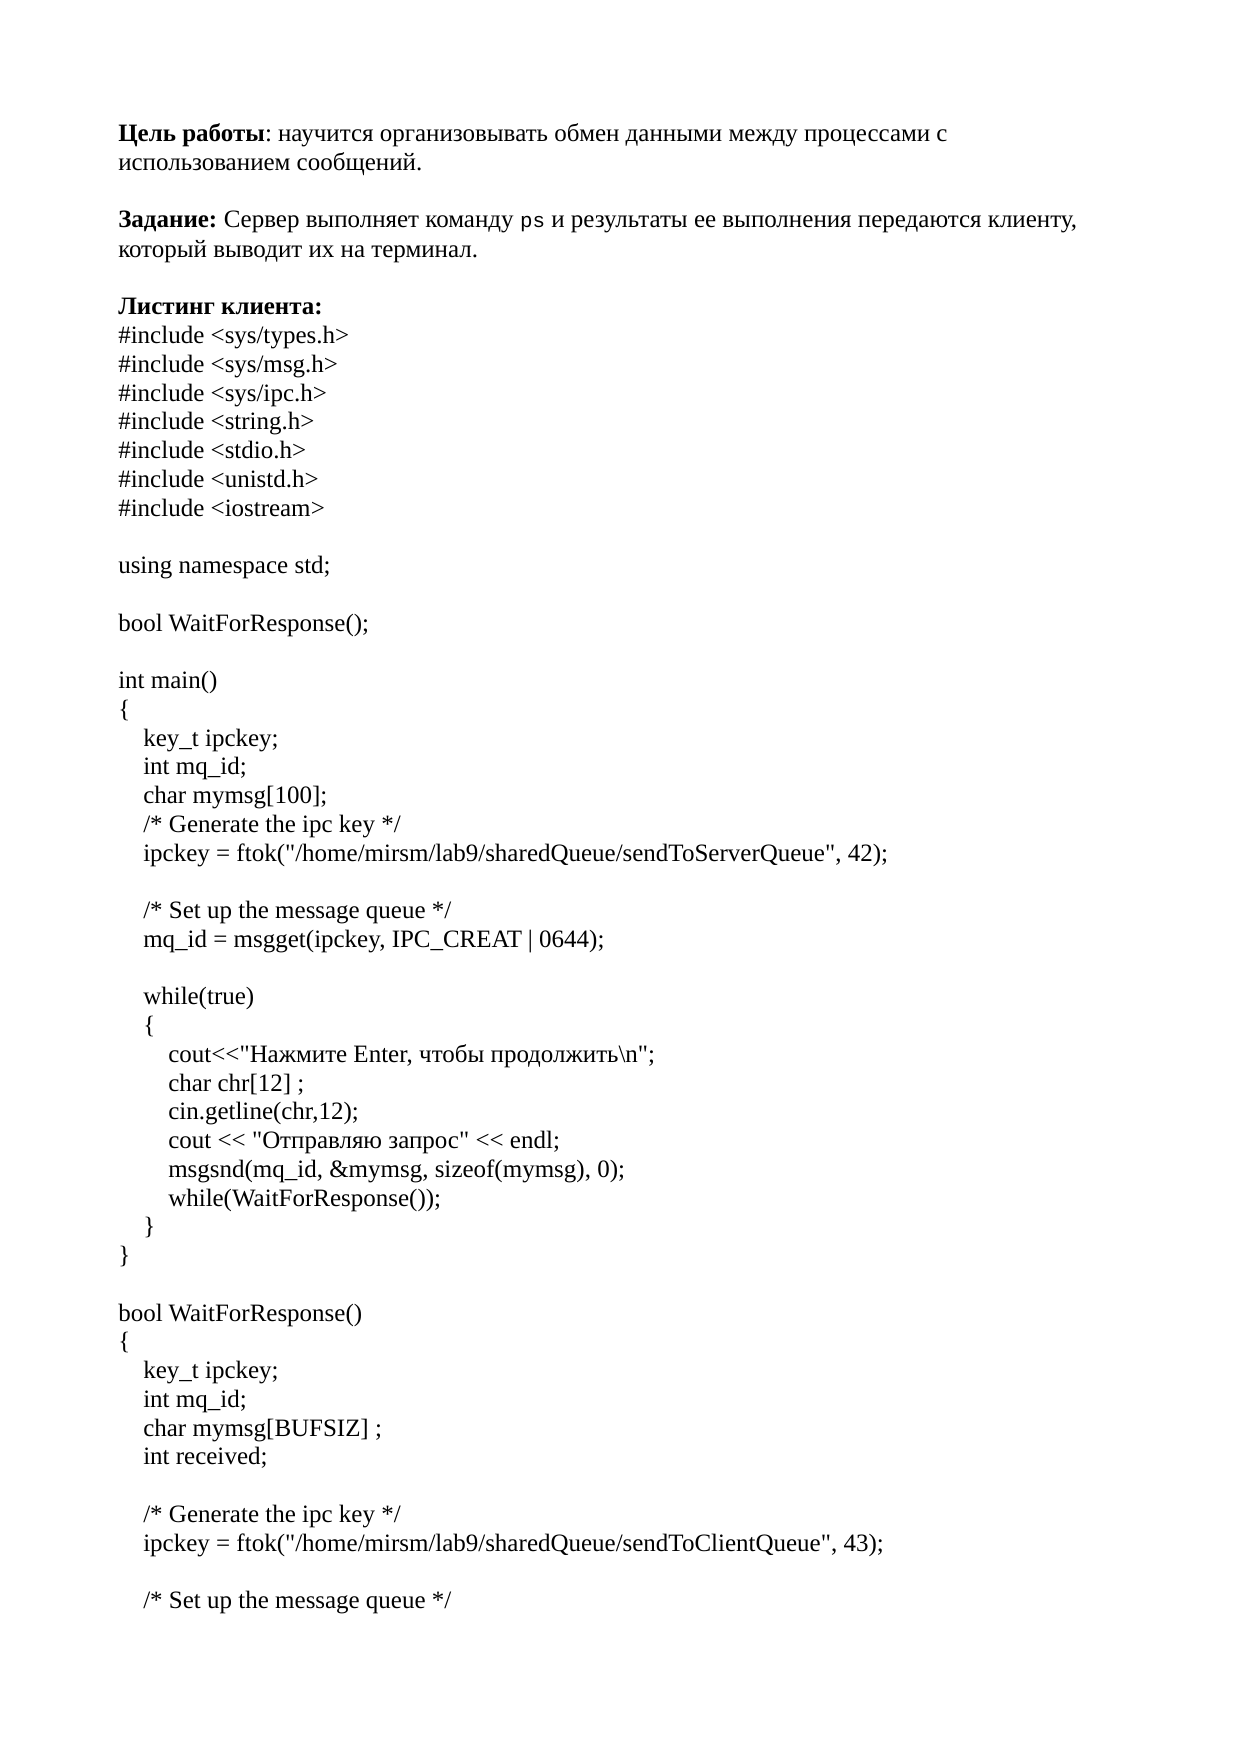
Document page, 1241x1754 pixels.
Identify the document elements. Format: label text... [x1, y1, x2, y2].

text while(true) [118, 981, 1122, 1010]
text msgsnd(mq_id, &mymsg, sizeof(mymsg), 0); [118, 1154, 1122, 1183]
text #include <stdio.h> [118, 435, 1122, 464]
text #include <sys/msg.h> [118, 349, 1122, 378]
text using namespace std; [118, 550, 1122, 579]
text while(WaitForResponse()); [118, 1183, 1122, 1211]
text bool WaitForResponse() [118, 1298, 1122, 1326]
text int main() [118, 665, 1122, 694]
text int mq_id; [118, 751, 1122, 780]
text char chr[12] ; [118, 1068, 1122, 1096]
text } [118, 1240, 1122, 1269]
text /* Set up the message queue */ [118, 1585, 1122, 1614]
text #include <sys/ipc.h> [118, 378, 1122, 406]
text Цель работы: научится организовывать обмен данными между процессами с использованием сообщений. [118, 118, 1122, 176]
text cout << "Отправляю запрос" << endl; [118, 1125, 1122, 1154]
text ipckey = ftok("/home/mirsm/lab9/sharedQueue/sendToServerQueue", 42); [118, 838, 1122, 866]
text key_t ipckey; [118, 1355, 1122, 1384]
text #include <unistd.h> [118, 464, 1122, 493]
text { [118, 1326, 1122, 1355]
text cout<<"Нажмите Enter, чтобы продолжить\n"; [118, 1039, 1122, 1068]
text mq_id = msgget(ipckey, IPC_CREAT | 0644); [118, 924, 1122, 953]
text int received; [118, 1441, 1122, 1470]
text char mymsg[100]; [118, 780, 1122, 809]
text bool WaitForResponse(); [118, 608, 1122, 636]
text /* Generate the ipc key */ [118, 809, 1122, 838]
text int mq_id; [118, 1384, 1122, 1413]
text ipckey = ftok("/home/mirsm/lab9/sharedQueue/sendToClientQueue", 43); [118, 1528, 1122, 1556]
text char mymsg[BUFSIZ] ; [118, 1413, 1122, 1441]
text #include <sys/types.h> [118, 320, 1122, 349]
text #include <string.h> [118, 406, 1122, 435]
text Задание: Сервер выполняет команду ps и результаты ее выполнения передаются клиенту, который выводит их на терминал. [118, 204, 1122, 263]
text } [118, 1211, 1122, 1240]
text Листинг клиента: [118, 291, 1122, 320]
text /* Generate the ipc key */ [118, 1499, 1122, 1528]
text key_t ipckey; [118, 723, 1122, 751]
text /* Set up the message queue */ [118, 895, 1122, 924]
text #include <iostream> [118, 493, 1122, 521]
text cin.getline(chr,12); [118, 1096, 1122, 1125]
text { [118, 694, 1122, 723]
text { [118, 1010, 1122, 1039]
